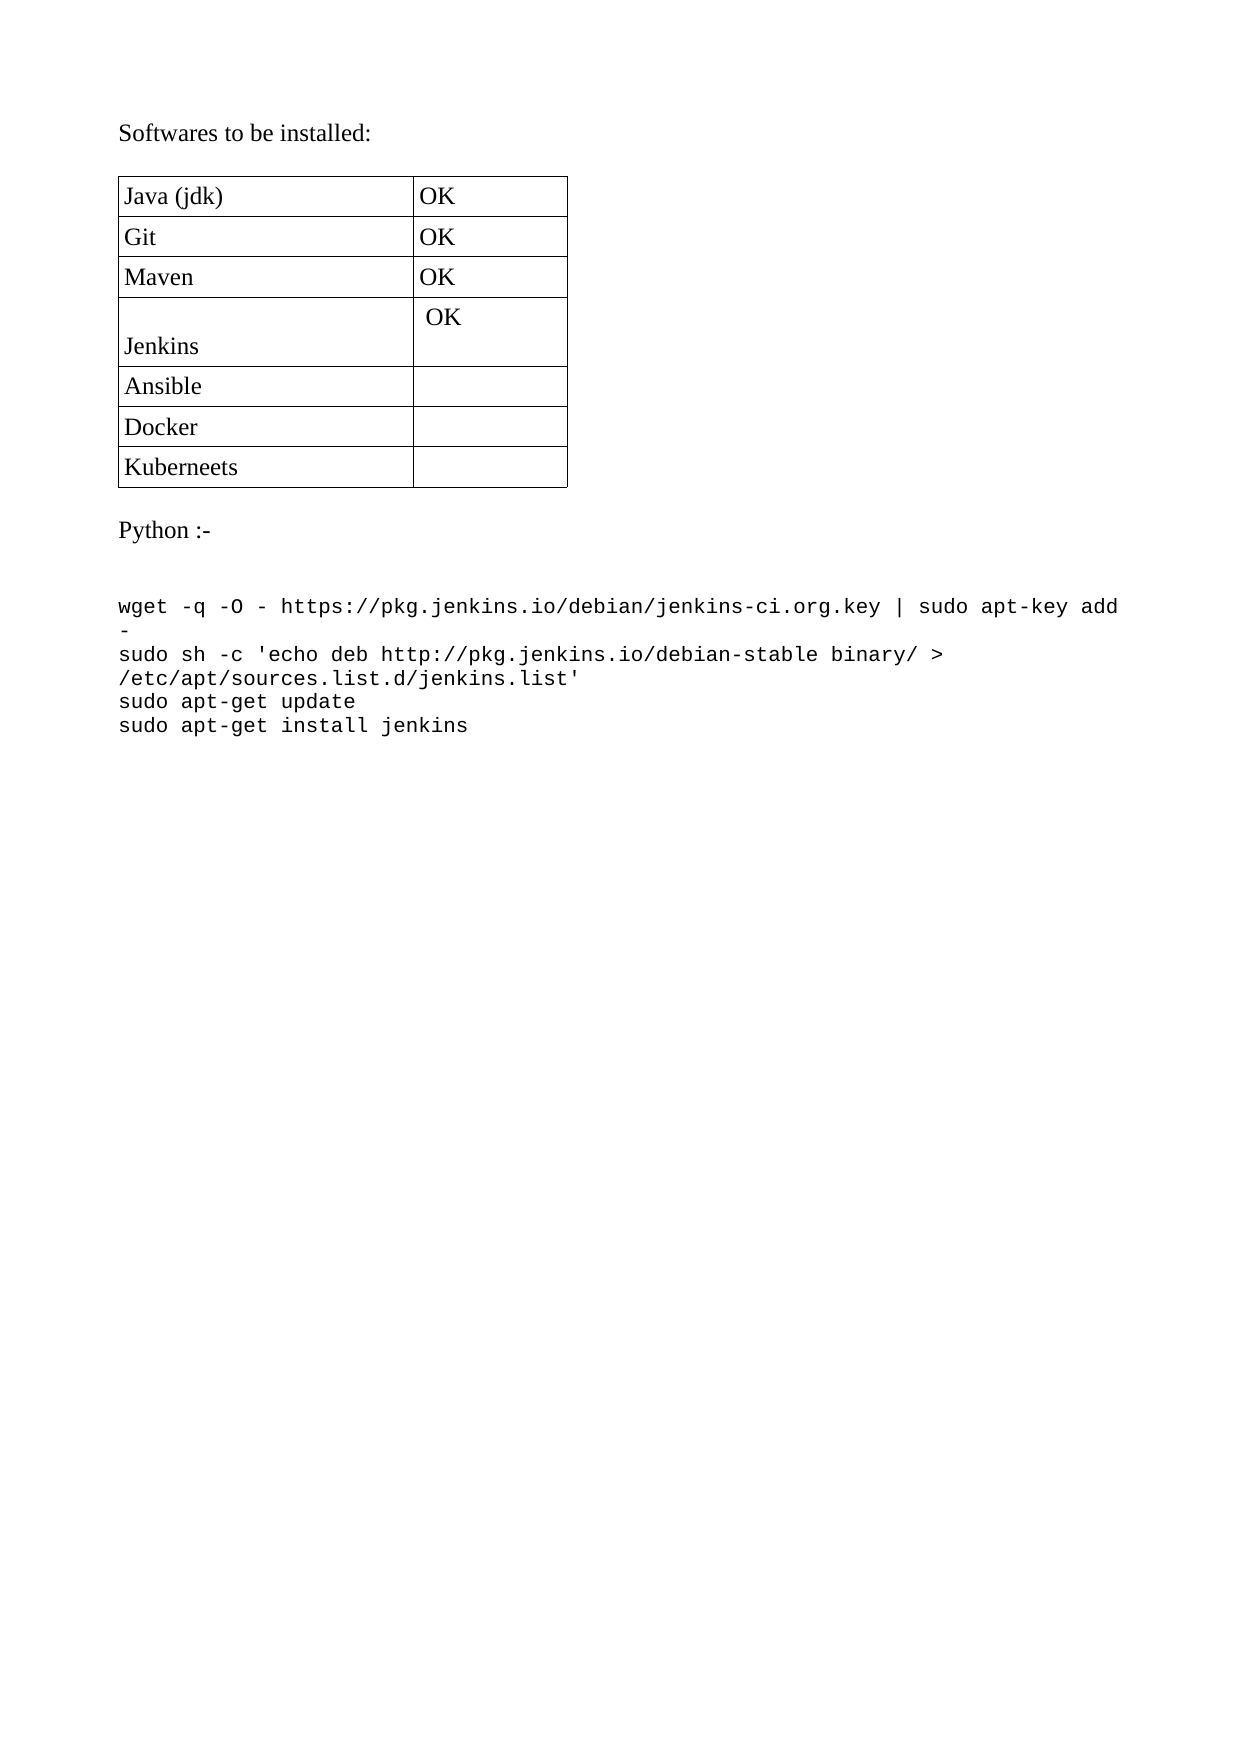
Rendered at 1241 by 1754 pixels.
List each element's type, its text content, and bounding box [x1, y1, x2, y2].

table_cell Maven [119, 257, 413, 297]
table_cell Git [119, 217, 413, 256]
text Softwares to be installed: [118, 118, 1122, 147]
text wget -q -O - https://pkg.jenkins.io/debian/jenkins-ci.org.key | sudo apt-key add - [118, 597, 1122, 644]
table_header OK [414, 177, 567, 216]
table_cell OK [414, 217, 567, 256]
text sudo apt-get update [118, 691, 1122, 715]
text Python :- [118, 515, 1122, 544]
table_cell [414, 407, 567, 446]
table_header Java (jdk) [119, 177, 413, 216]
table_cell Jenkins [119, 298, 413, 366]
table_cell [414, 447, 567, 487]
text sudo apt-get install jenkins [118, 715, 1122, 738]
table_cell [414, 367, 567, 406]
table_cell Docker [119, 407, 413, 446]
table_cell Kuberneets [119, 447, 413, 487]
table_cell OK [414, 298, 567, 366]
table_cell Ansible [119, 367, 413, 406]
table_cell OK [414, 257, 567, 297]
text sudo sh -c 'echo deb http://pkg.jenkins.io/debian-stable binary/ > /etc/apt/sources.list.d/jenkins.list' [118, 644, 1122, 691]
